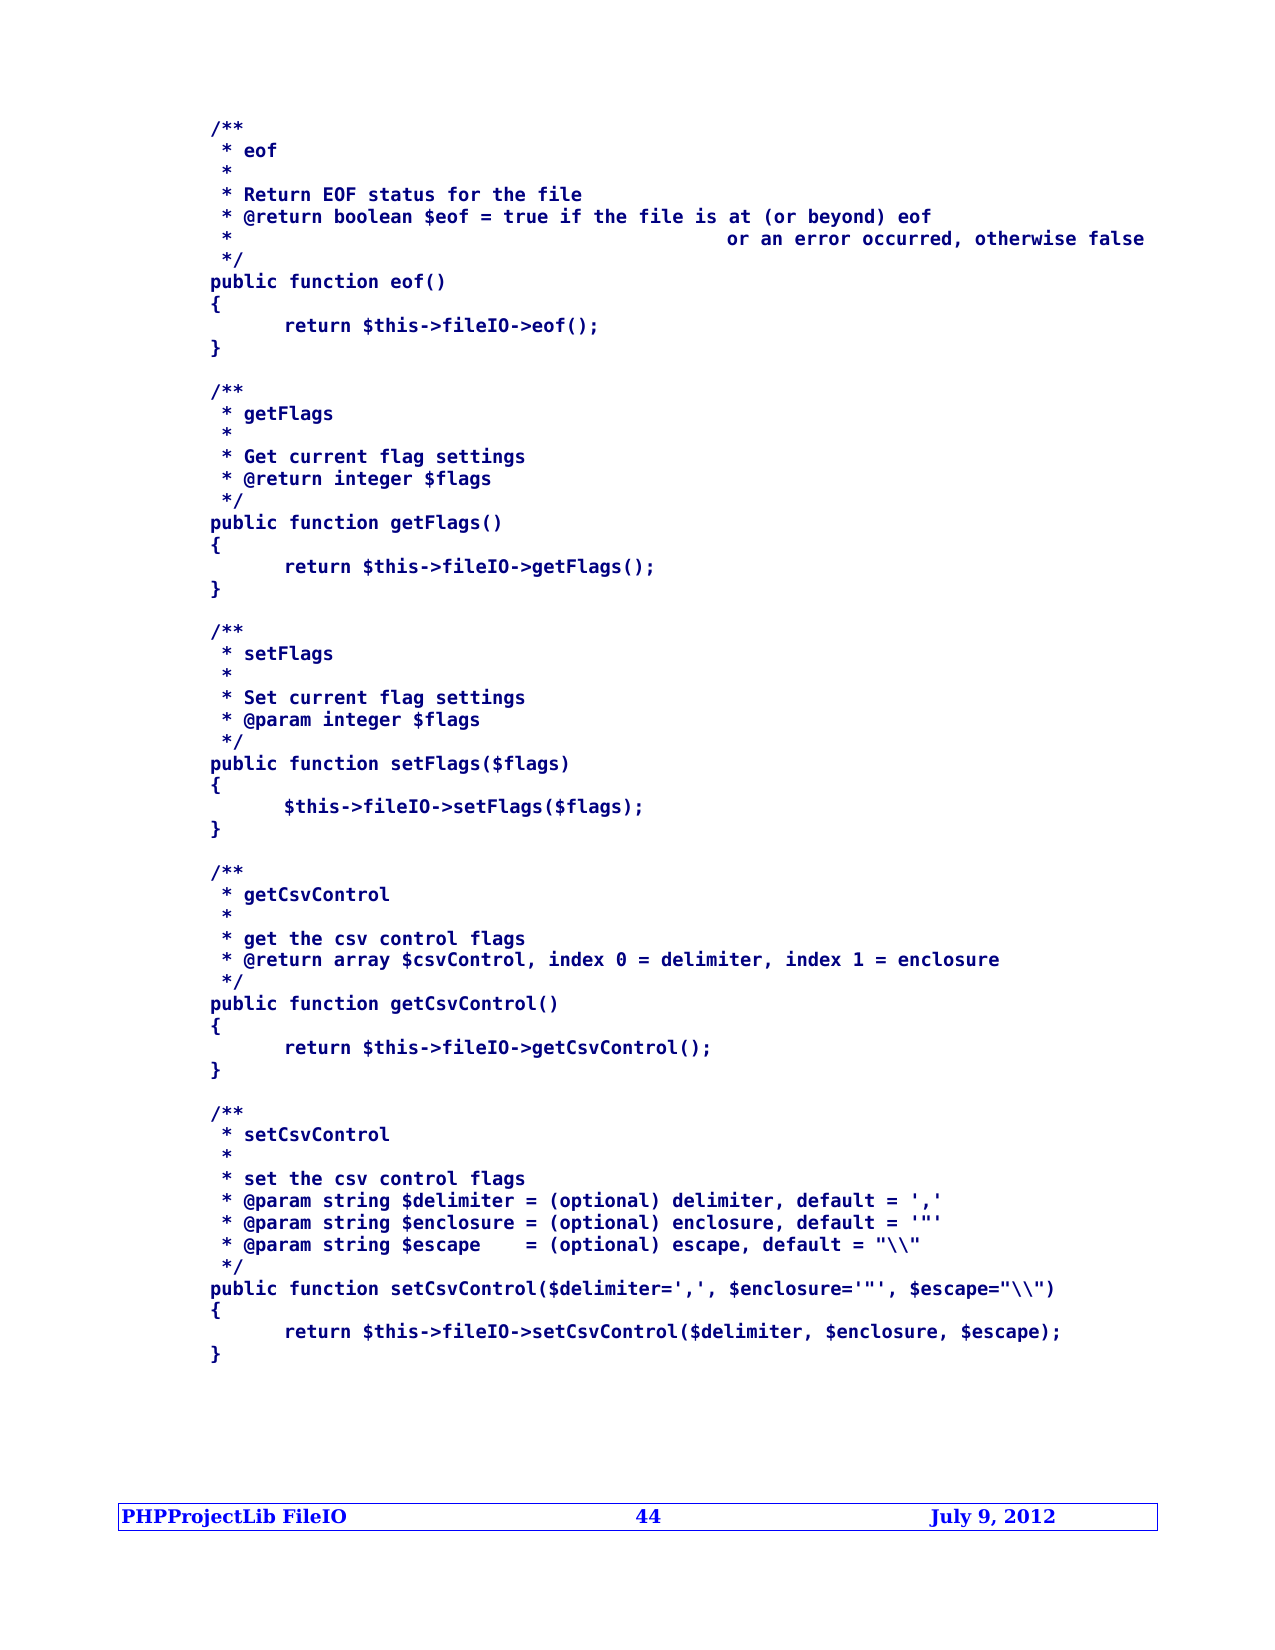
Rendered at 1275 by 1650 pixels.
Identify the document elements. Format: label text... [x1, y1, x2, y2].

list * eof [136, 140, 1157, 162]
list /** [136, 381, 1157, 402]
list } [136, 577, 1157, 599]
list /** [136, 862, 1157, 884]
list * [136, 162, 1157, 184]
list return $this->fileIO->eof(); [136, 315, 1157, 337]
list } [136, 1059, 1157, 1081]
list * Set current flag settings [136, 687, 1157, 709]
list * getFlags [136, 402, 1157, 424]
list $this->fileIO->setFlags($flags); [136, 796, 1157, 818]
list * get the csv control flags [136, 927, 1157, 949]
list /** [136, 118, 1157, 140]
list * setCsvControl [136, 1124, 1157, 1146]
list */ [136, 971, 1157, 993]
list * set the csv control flags [136, 1168, 1157, 1190]
list * [136, 1146, 1157, 1168]
list * @param string $enclosure = (optional) enclosure, default = '"' [136, 1212, 1157, 1234]
list * @return array $csvControl, index 0 = delimiter, index 1 = enclosure [136, 949, 1157, 971]
list } [136, 818, 1157, 840]
list * @param integer $flags [136, 709, 1157, 731]
list /** [136, 621, 1157, 643]
list public function setFlags($flags) [136, 752, 1157, 774]
list */ [136, 490, 1157, 512]
list * [136, 424, 1157, 446]
list public function getCsvControl() [136, 993, 1157, 1015]
list { [136, 1299, 1157, 1321]
list * @return integer $flags [136, 468, 1157, 490]
list * Return EOF status for the file [136, 184, 1157, 206]
list * Get current flag settings [136, 446, 1157, 468]
list public function setCsvControl($delimiter=',', $enclosure='"', $escape="\\") [136, 1277, 1157, 1299]
list } [136, 337, 1157, 359]
list { [136, 1015, 1157, 1037]
list */ [136, 249, 1157, 271]
list * @return boolean $eof = true if the file is at (or beyond) eof [136, 206, 1157, 227]
list */ [136, 731, 1157, 752]
list * setFlags [136, 643, 1157, 665]
list public function getFlags() [136, 512, 1157, 534]
list return $this->fileIO->getFlags(); [136, 556, 1157, 577]
list public function eof() [136, 271, 1157, 293]
list * getCsvControl [136, 884, 1157, 906]
list */ [136, 1256, 1157, 1277]
list { [136, 774, 1157, 796]
list * [136, 906, 1157, 927]
list /** [136, 1102, 1157, 1124]
list * or an error occurred, otherwise false [136, 227, 1157, 249]
list return $this->fileIO->getCsvControl(); [136, 1037, 1157, 1059]
list { [136, 534, 1157, 556]
list { [136, 293, 1157, 315]
list return $this->fileIO->setCsvControl($delimiter, $enclosure, $escape); [136, 1321, 1157, 1343]
list } [136, 1343, 1157, 1365]
list * @param string $escape = (optional) escape, default = "\\" [136, 1234, 1157, 1256]
list * @param string $delimiter = (optional) delimiter, default = ',' [136, 1190, 1157, 1212]
list * [136, 665, 1157, 687]
